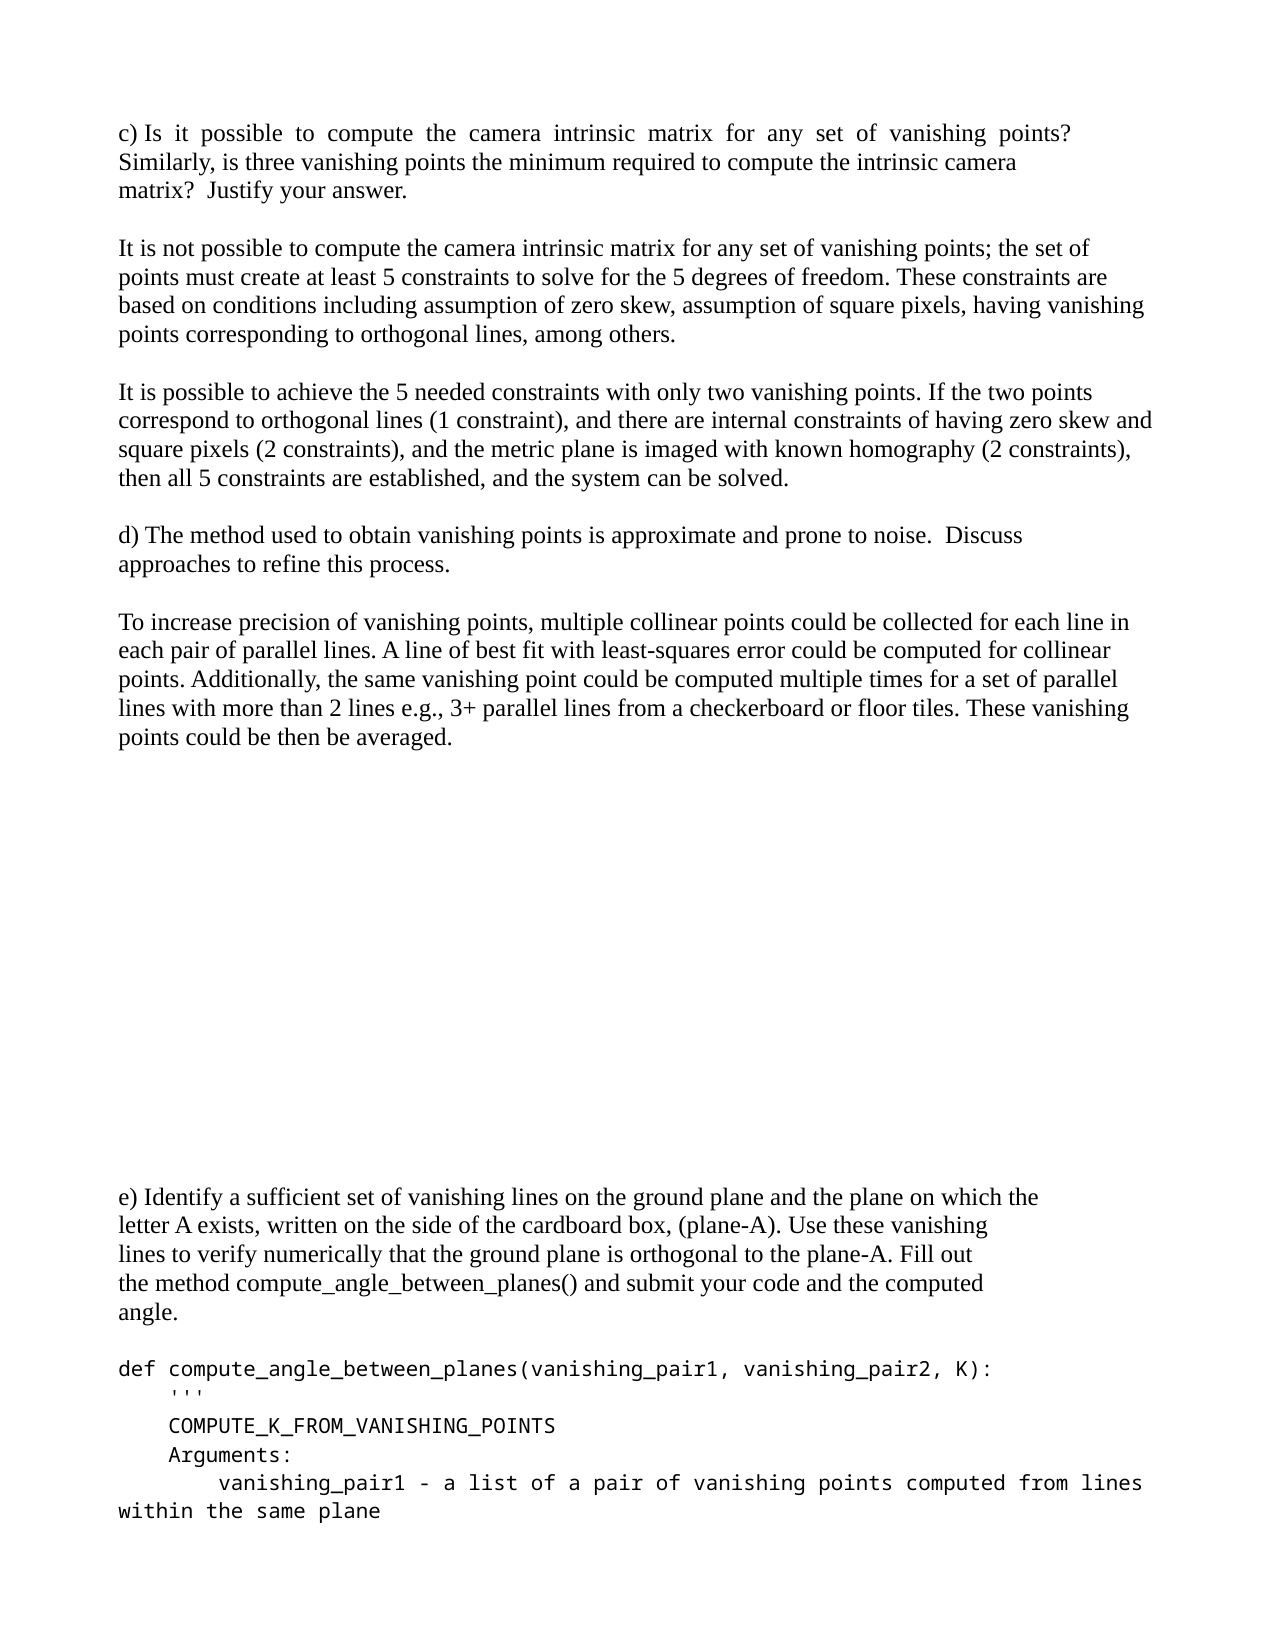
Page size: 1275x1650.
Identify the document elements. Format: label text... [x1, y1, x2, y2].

text lines to verify numerically that the ground plane is orthogonal to the plane-A. Fill out [118, 1239, 1157, 1268]
text c) Is it possible to compute the camera intrinsic matrix for any set of vanishing points? [118, 118, 1157, 147]
text e) Identify a sufficient set of vanishing lines on the ground plane and the plane on which the [118, 1182, 1157, 1211]
text letter A exists, written on the side of the cardboard box, (plane-A). Use these vanishing [118, 1211, 1157, 1239]
text It is possible to achieve the 5 needed constraints with only two vanishing points. If the two points correspond to orthogonal lines (1 constraint), and there are internal constraints of having zero skew and square pixels (2 constraints), and the metric plane is imaged with known homography (2 constraints), then all 5 constraints are established, and the system can be solved. [118, 377, 1157, 492]
text COMPUTE_K_FROM_VANISHING_POINTS [118, 1411, 1157, 1440]
text d) The method used to obtain vanishing points is approximate and prone to noise. Discuss [118, 521, 1157, 549]
text approaches to refine this process. [118, 549, 1157, 578]
text To increase precision of vanishing points, multiple collinear points could be collected for each line in each pair of parallel lines. A line of best fit with least-squares error could be computed for collinear points. Additionally, the same vanishing point could be computed multiple times for a set of parallel lines with more than 2 lines e.g., 3+ parallel lines from a checkerboard or floor tiles. These vanishing points could be then be averaged. [118, 607, 1157, 751]
text the method compute_angle_between_planes() and submit your code and the computed [118, 1268, 1157, 1297]
text matrix? Justify your answer. [118, 176, 1157, 204]
text angle. [118, 1297, 1157, 1326]
text Arguments: [118, 1440, 1157, 1468]
text ''' [118, 1383, 1157, 1411]
text def compute_angle_between_planes(vanishing_pair1, vanishing_pair2, K): [118, 1354, 1157, 1383]
text vanishing_pair1 - a list of a pair of vanishing points computed from lines within the same plane [118, 1468, 1157, 1525]
text Similarly, is three vanishing points the minimum required to compute the intrinsic camera [118, 147, 1157, 176]
text It is not possible to compute the camera intrinsic matrix for any set of vanishing points; the set of points must create at least 5 constraints to solve for the 5 degrees of freedom. These constraints are based on conditions including assumption of zero skew, assumption of square pixels, having vanishing points corresponding to orthogonal lines, among others. [118, 233, 1157, 348]
